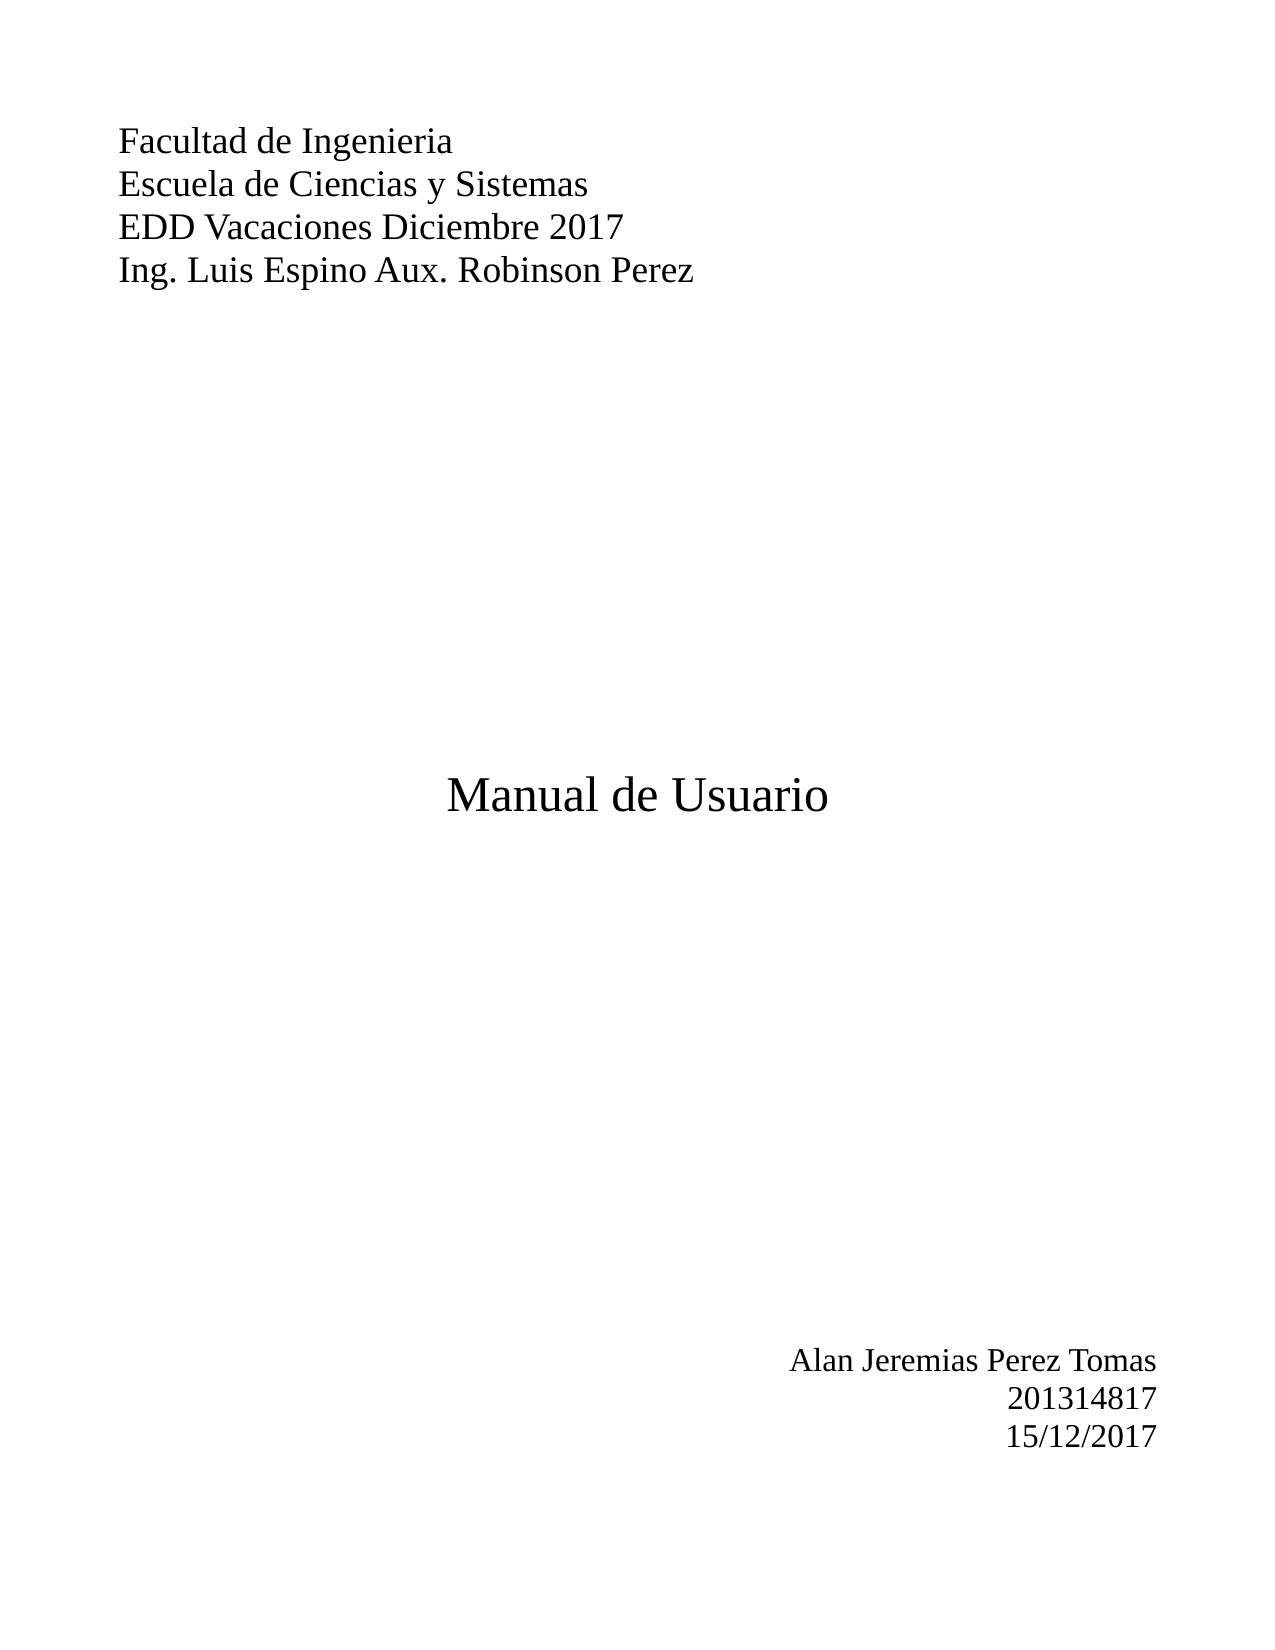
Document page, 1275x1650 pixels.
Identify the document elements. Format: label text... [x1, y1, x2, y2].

text 15/12/2017 [118, 1417, 1157, 1455]
text Ing. Luis Espino Aux. Robinson Perez [118, 247, 1157, 291]
text Alan Jeremias Perez Tomas [118, 1340, 1157, 1378]
text Facultad de Ingenieria [118, 118, 1157, 161]
text 201314817 [118, 1378, 1157, 1417]
text EDD Vacaciones Diciembre 2017 [118, 204, 1157, 247]
text Escuela de Ciencias y Sistemas [118, 161, 1157, 204]
text Manual de Usuario [118, 765, 1157, 822]
